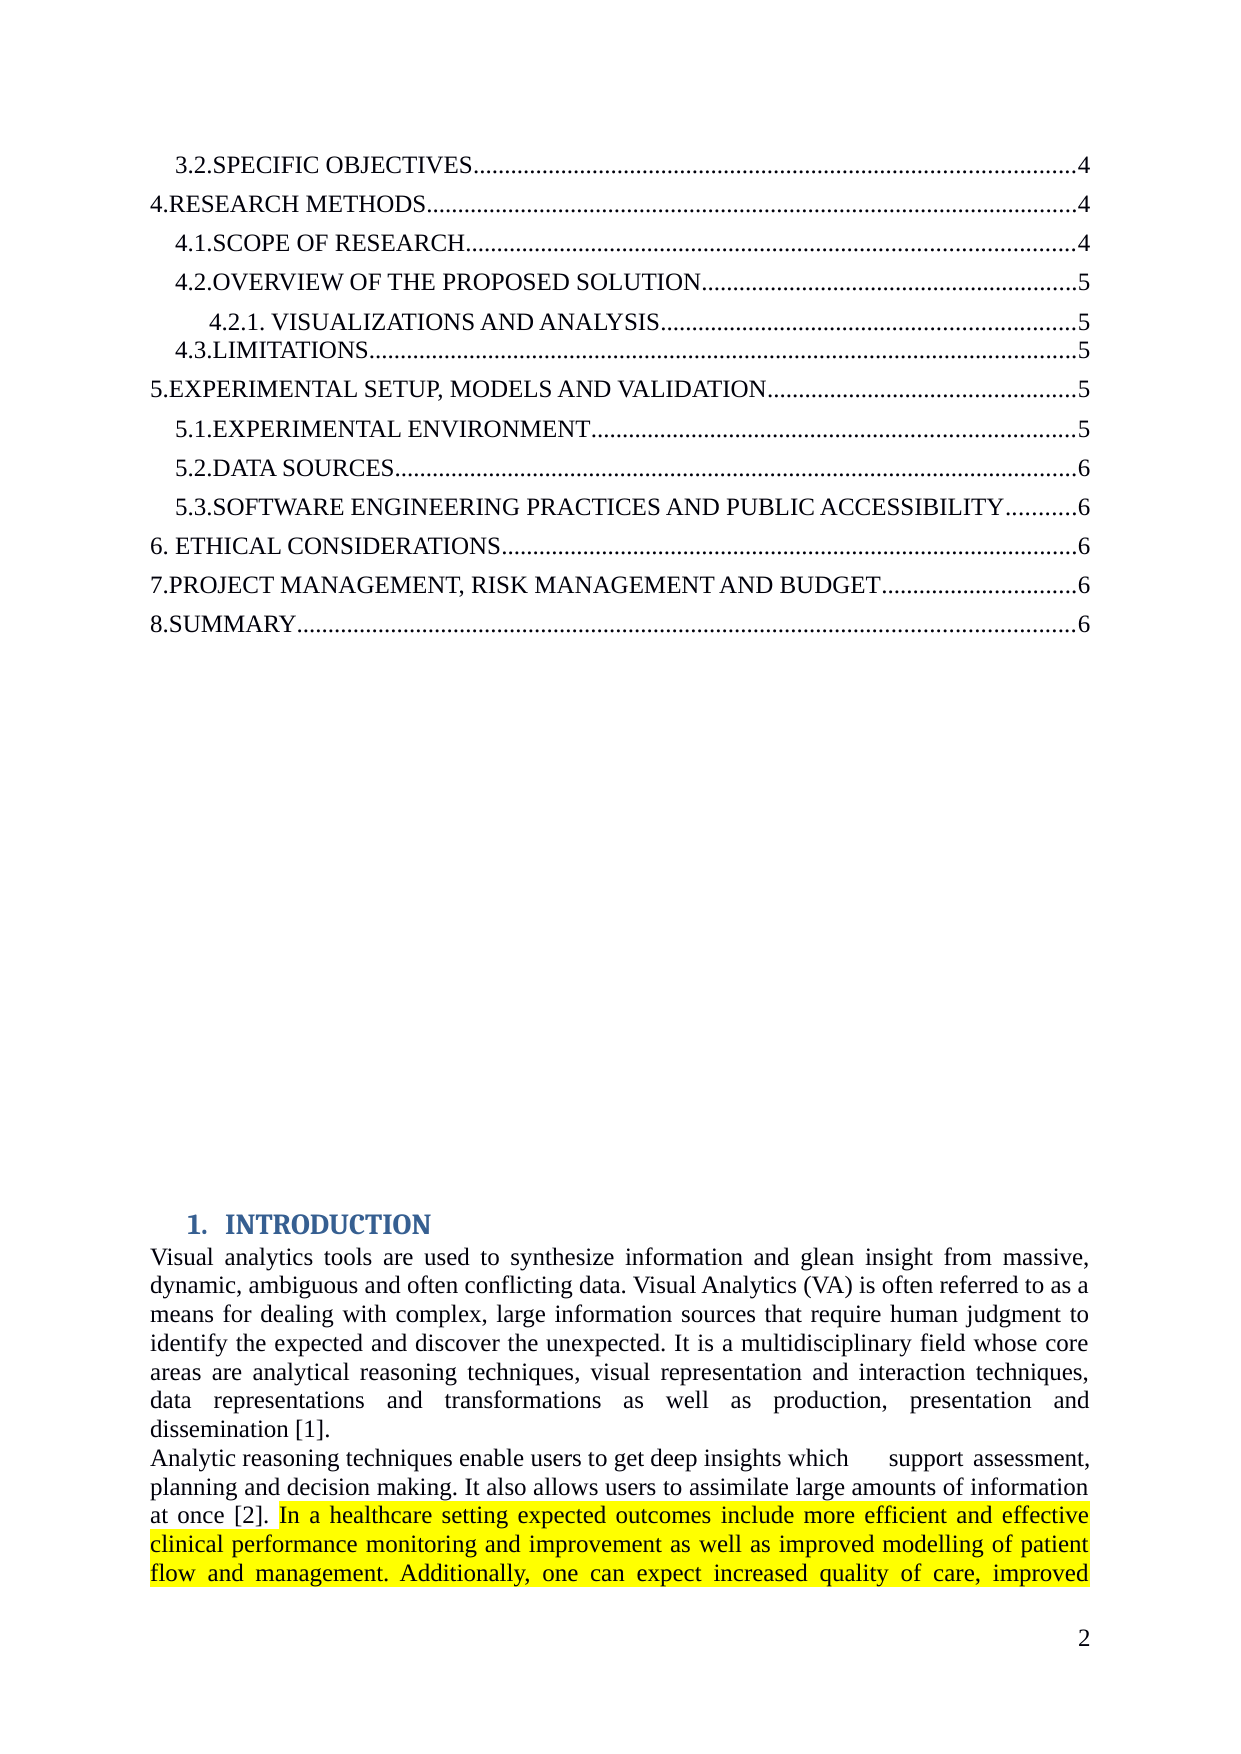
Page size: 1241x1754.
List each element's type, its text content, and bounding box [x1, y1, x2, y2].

text 4.1.SCOPE OF RESEARCH 4 [175, 228, 1090, 257]
text 6. ETHICAL CONSIDERATIONS 6 [150, 531, 1090, 560]
text 4.RESEARCH METHODS 4 [150, 189, 1090, 218]
subtitle INTRODUCTION [187, 1208, 1090, 1242]
text 5.1.EXPERIMENTAL ENVIRONMENT 5 [175, 414, 1090, 442]
text 5.EXPERIMENTAL SETUP, MODELS AND VALIDATION 5 [150, 374, 1090, 403]
text 8.SUMMARY 6 [150, 609, 1090, 638]
text Analytic reasoning techniques enable users to get deep insights which support assessment, planning and decision making. It also allows users to assimilate large amounts of information at once [2]. In a healthcare setting expected outcomes include more efficient and effective clinical performance monitoring and improvement as well as improved modelling of patient flow and management. Additionally, one can expect increased quality of care, improved [150, 1443, 1090, 1587]
text 4.2.1. VISUALIZATIONS AND ANALYSIS 5 [209, 307, 1090, 335]
text Visual analytics tools are used to synthesize information and glean insight from massive, dynamic, ambiguous and often conflicting data. Visual Analytics (VA) is often referred to as a means for dealing with complex, large information sources that require human judgment to identify the expected and discover the unexpected. It is a multidisciplinary field whose core areas are analytical reasoning techniques, visual representation and interaction techniques, data representations and transformations as well as production, presentation and dissemination [1]. [150, 1242, 1090, 1443]
text 3.2.SPECIFIC OBJECTIVES 4 [175, 150, 1090, 179]
text 5.2.DATA SOURCES 6 [175, 453, 1090, 482]
text 4.3.LIMITATIONS 5 [175, 335, 1090, 364]
text 7.PROJECT MANAGEMENT, RISK MANAGEMENT AND BUDGET 6 [150, 570, 1090, 599]
text 5.3.SOFTWARE ENGINEERING PRACTICES AND PUBLIC ACCESSIBILITY 6 [175, 492, 1090, 521]
text 4.2.OVERVIEW OF THE PROPOSED SOLUTION 5 [175, 267, 1090, 296]
